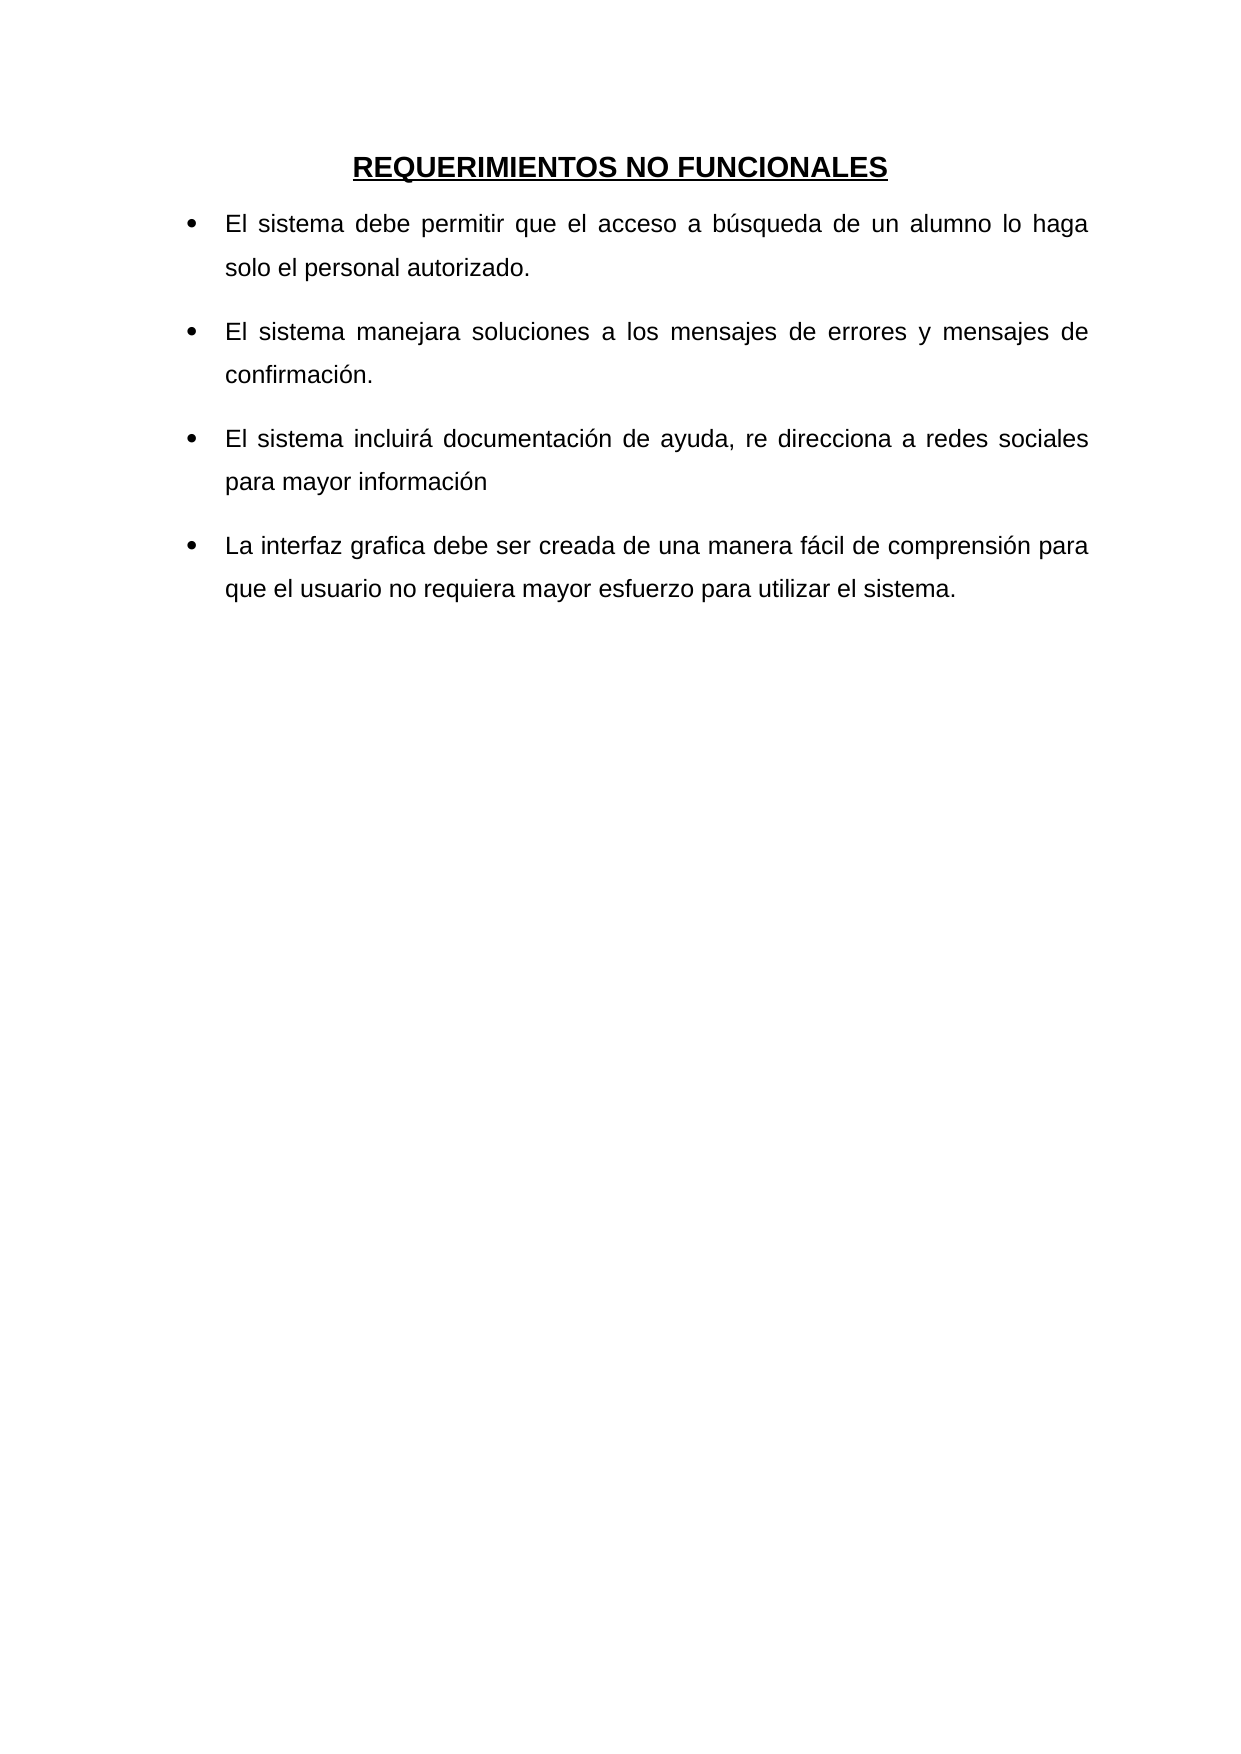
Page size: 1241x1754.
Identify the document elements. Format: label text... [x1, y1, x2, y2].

list La interfaz grafica debe ser creada de una manera fácil de comprensión para que el usuario no requiera mayor esfuerzo para utilizar el sistema. [187, 531, 1090, 603]
list El sistema manejara soluciones a los mensajes de errores y mensajes de confirmación. [187, 317, 1090, 388]
list El sistema incluirá documentación de ayuda, re direcciona a redes sociales para mayor información [187, 424, 1090, 496]
list El sistema debe permitir que el acceso a búsqueda de un alumno lo haga solo el personal autorizado. [187, 209, 1090, 281]
text REQUERIMIENTOS NO FUNCIONALES [150, 150, 1090, 183]
